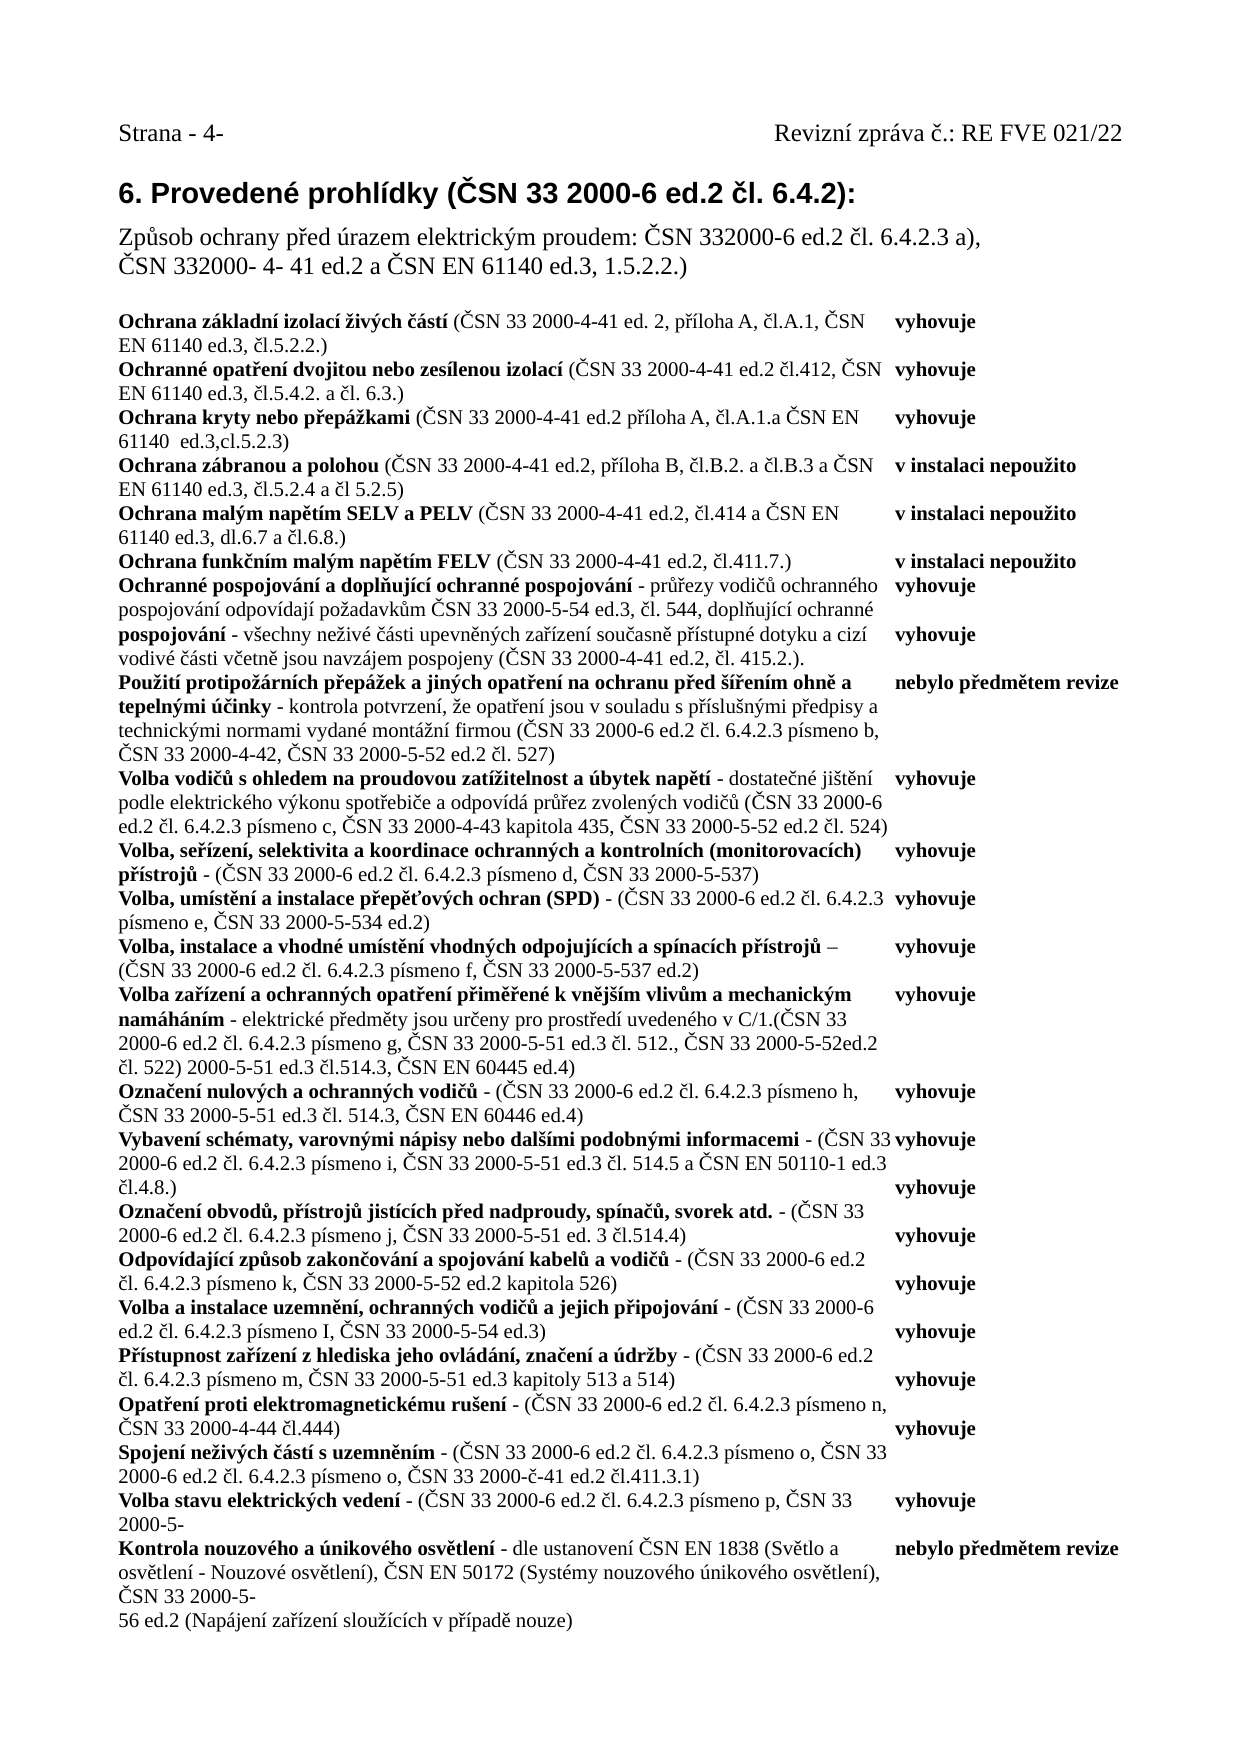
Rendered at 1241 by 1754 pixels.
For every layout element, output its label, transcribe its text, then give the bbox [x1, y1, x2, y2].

text Označení obvodů, přístrojů jistících před nadproudy, spínačů, svorek atd. - (ČSN 33 2000-6 ed.2 čl. 6.4.2.3 písmeno j, ČSN 33 2000-5-51 ed. 3 čl.514.4) [118, 1199, 895, 1247]
text Ochrana základní izolací živých částí (ČSN 33 2000-4-41 ed. 2, příloha A, čl.A.1, ČSN EN 61140 ed.3, čl.5.2.2.) [118, 309, 895, 357]
text vyhovuje [895, 1319, 1122, 1343]
text Volba a instalace uzemnění, ochranných vodičů a jejich připojování - (ČSN 33 2000-6 ed.2 čl. 6.4.2.3 písmeno I, ČSN 33 2000-5-54 ed.3) [118, 1295, 895, 1343]
text vyhovuje [895, 1271, 1122, 1295]
text Volba, umístění a instalace přepěťových ochran (SPD) - (ČSN 33 2000-6 ed.2 čl. 6.4.2.3 písmeno e, ČSN 33 2000-5-534 ed.2) [118, 886, 895, 934]
text vyhovuje [895, 1367, 1122, 1391]
text vyhovuje [895, 934, 1122, 958]
text Ochranné opatření dvojitou nebo zesílenou izolací (ČSN 33 2000-4-41 ed.2 čl.412, ČSN EN 61140 ed.3, čl.5.4.2. a čl. 6.3.) [118, 357, 895, 405]
text Ochrana funkčním malým napětím FELV (ČSN 33 2000-4-41 ed.2, čl.411.7.) [118, 549, 895, 573]
text Spojení neživých částí s uzemněním - (ČSN 33 2000-6 ed.2 čl. 6.4.2.3 písmeno o, ČSN 33 2000-6 ed.2 čl. 6.4.2.3 písmeno o, ČSN 33 2000-č-41 ed.2 čl.411.3.1) [118, 1439, 895, 1488]
text v instalaci nepoužito [895, 501, 1122, 525]
text Volba zařízení a ochranných opatření přiměřené k vnějším vlivům a mechanickým namáháním - elektrické předměty jsou určeny pro prostředí uvedeného v C/1.(ČSN 33 2000-6 ed.2 čl. 6.4.2.3 písmeno g, ČSN 33 2000-5-51 ed.3 čl. 512., ČSN 33 2000-5-52ed.2 čl. 522) 2000-5-51 ed.3 čl.514.3, ČSN EN 60445 ed.4) [118, 982, 895, 1079]
text v instalaci nepoužito [895, 549, 1122, 573]
text Volba stavu elektrických vedení - (ČSN 33 2000-6 ed.2 čl. 6.4.2.3 písmeno p, ČSN 33 2000-5- [118, 1488, 895, 1536]
text vyhovuje [895, 621, 1122, 646]
text vyhovuje [895, 1416, 1122, 1439]
text Způsob ochrany před úrazem elektrickým proudem: ČSN 332000-6 ed.2 čl. 6.4.2.3 a), ČSN 332000- 4- 41 ed.2 a ČSN EN 61140 ed.3, 1.5.2.2.) [118, 222, 1122, 280]
text vyhovuje [895, 1223, 1122, 1247]
text 56 ed.2 (Napájení zařízení sloužících v případě nouze) [118, 1608, 895, 1632]
text Ochrana kryty nebo přepážkami (ČSN 33 2000-4-41 ed.2 příloha A, čl.A.1.a ČSN EN 61140 ed.3,cl.5.2.3) [118, 405, 895, 453]
text nebylo předmětem revize [895, 669, 1122, 694]
text Použití protipožárních přepážek a jiných opatření na ochranu před šířením ohně a tepelnými účinky - kontrola potvrzení, že opatření jsou v souladu s příslušnými předpisy a technickými normami vydané montážní firmou (ČSN 33 2000-6 ed.2 čl. 6.4.2.3 písmeno b, ČSN 33 2000-4-42, ČSN 33 2000-5-52 ed.2 čl. 527) [118, 669, 895, 766]
text Přístupnost zařízení z hlediska jeho ovládání, značení a údržby - (ČSN 33 2000-6 ed.2 čl. 6.4.2.3 písmeno m, ČSN 33 2000-5-51 ed.3 kapitoly 513 a 514) [118, 1343, 895, 1391]
text Vybavení schématy, varovnými nápisy nebo dalšími podobnými informacemi - (ČSN 33 2000-6 ed.2 čl. 6.4.2.3 písmeno i, ČSN 33 2000-5-51 ed.3 čl. 514.5 a ČSN EN 50110-1 ed.3 čl.4.8.) [118, 1127, 895, 1199]
text vyhovuje [895, 982, 1122, 1006]
text v instalaci nepoužito [895, 453, 1122, 477]
text vyhovuje [895, 1127, 1122, 1151]
text vyhovuje [895, 309, 1122, 333]
text Volba, instalace a vhodné umístění vhodných odpojujících a spínacích přístrojů – (ČSN 33 2000-6 ed.2 čl. 6.4.2.3 písmeno f, ČSN 33 2000-5-537 ed.2) [118, 934, 895, 982]
text vyhovuje [895, 886, 1122, 910]
text nebylo předmětem revize [895, 1536, 1122, 1560]
text Ochranné pospojování a doplňující ochranné pospojování - průřezy vodičů ochranného pospojování odpovídají požadavkům ČSN 33 2000-5-54 ed.3, čl. 544, doplňující ochranné pospojování - všechny neživé části upevněných zařízení současně přístupné dotyku a cizí vodivé části včetně jsou navzájem pospojeny (ČSN 33 2000-4-41 ed.2, čl. 415.2.). [118, 573, 895, 669]
text Ochrana malým napětím SELV a PELV (ČSN 33 2000-4-41 ed.2, čl.414 a ČSN EN 61140 ed.3, dl.6.7 a čl.6.8.) [118, 501, 895, 549]
text Označení nulových a ochranných vodičů - (ČSN 33 2000-6 ed.2 čl. 6.4.2.3 písmeno h, ČSN 33 2000-5-51 ed.3 čl. 514.3, ČSN EN 60446 ed.4) [118, 1079, 895, 1127]
text vyhovuje [895, 405, 1122, 429]
text Kontrola nouzového a únikového osvětlení - dle ustanovení ČSN EN 1838 (Světlo a osvětlení - Nouzové osvětlení), ČSN EN 50172 (Systémy nouzového únikového osvětlení), ČSN 33 2000-5- [118, 1536, 895, 1608]
text vyhovuje [895, 1488, 1122, 1512]
subtitle 6. Provedené prohlídky (ČSN 33 2000-6 ed.2 čl. 6.4.2): [118, 176, 1122, 210]
text Odpovídající způsob zakončování a spojování kabelů a vodičů - (ČSN 33 2000-6 ed.2 čl. 6.4.2.3 písmeno k, ČSN 33 2000-5-52 ed.2 kapitola 526) [118, 1247, 895, 1295]
text vyhovuje [895, 838, 1122, 862]
text vyhovuje [895, 1079, 1122, 1103]
text Volba, seřízení, selektivita a koordinace ochranných a kontrolních (monitorovacích) přístrojů - (ČSN 33 2000-6 ed.2 čl. 6.4.2.3 písmeno d, ČSN 33 2000-5-537) [118, 838, 895, 886]
text vyhovuje [895, 357, 1122, 381]
text vyhovuje [895, 1175, 1122, 1199]
text Ochrana zábranou a polohou (ČSN 33 2000-4-41 ed.2, příloha B, čl.B.2. a čl.B.3 a ČSN EN 61140 ed.3, čl.5.2.4 a čl 5.2.5) [118, 453, 895, 501]
text vyhovuje [895, 573, 1122, 597]
text Opatření proti elektromagnetickému rušení - (ČSN 33 2000-6 ed.2 čl. 6.4.2.3 písmeno n, ČSN 33 2000-4-44 čl.444) [118, 1391, 895, 1439]
text vyhovuje [895, 766, 1122, 790]
text Volba vodičů s ohledem na proudovou zatížitelnost a úbytek napětí - dostatečné jištění podle elektrického výkonu spotřebiče a odpovídá průřez zvolených vodičů (ČSN 33 2000-6 ed.2 čl. 6.4.2.3 písmeno c, ČSN 33 2000-4-43 kapitola 435, ČSN 33 2000-5-52 ed.2 čl. 524) [118, 766, 895, 838]
